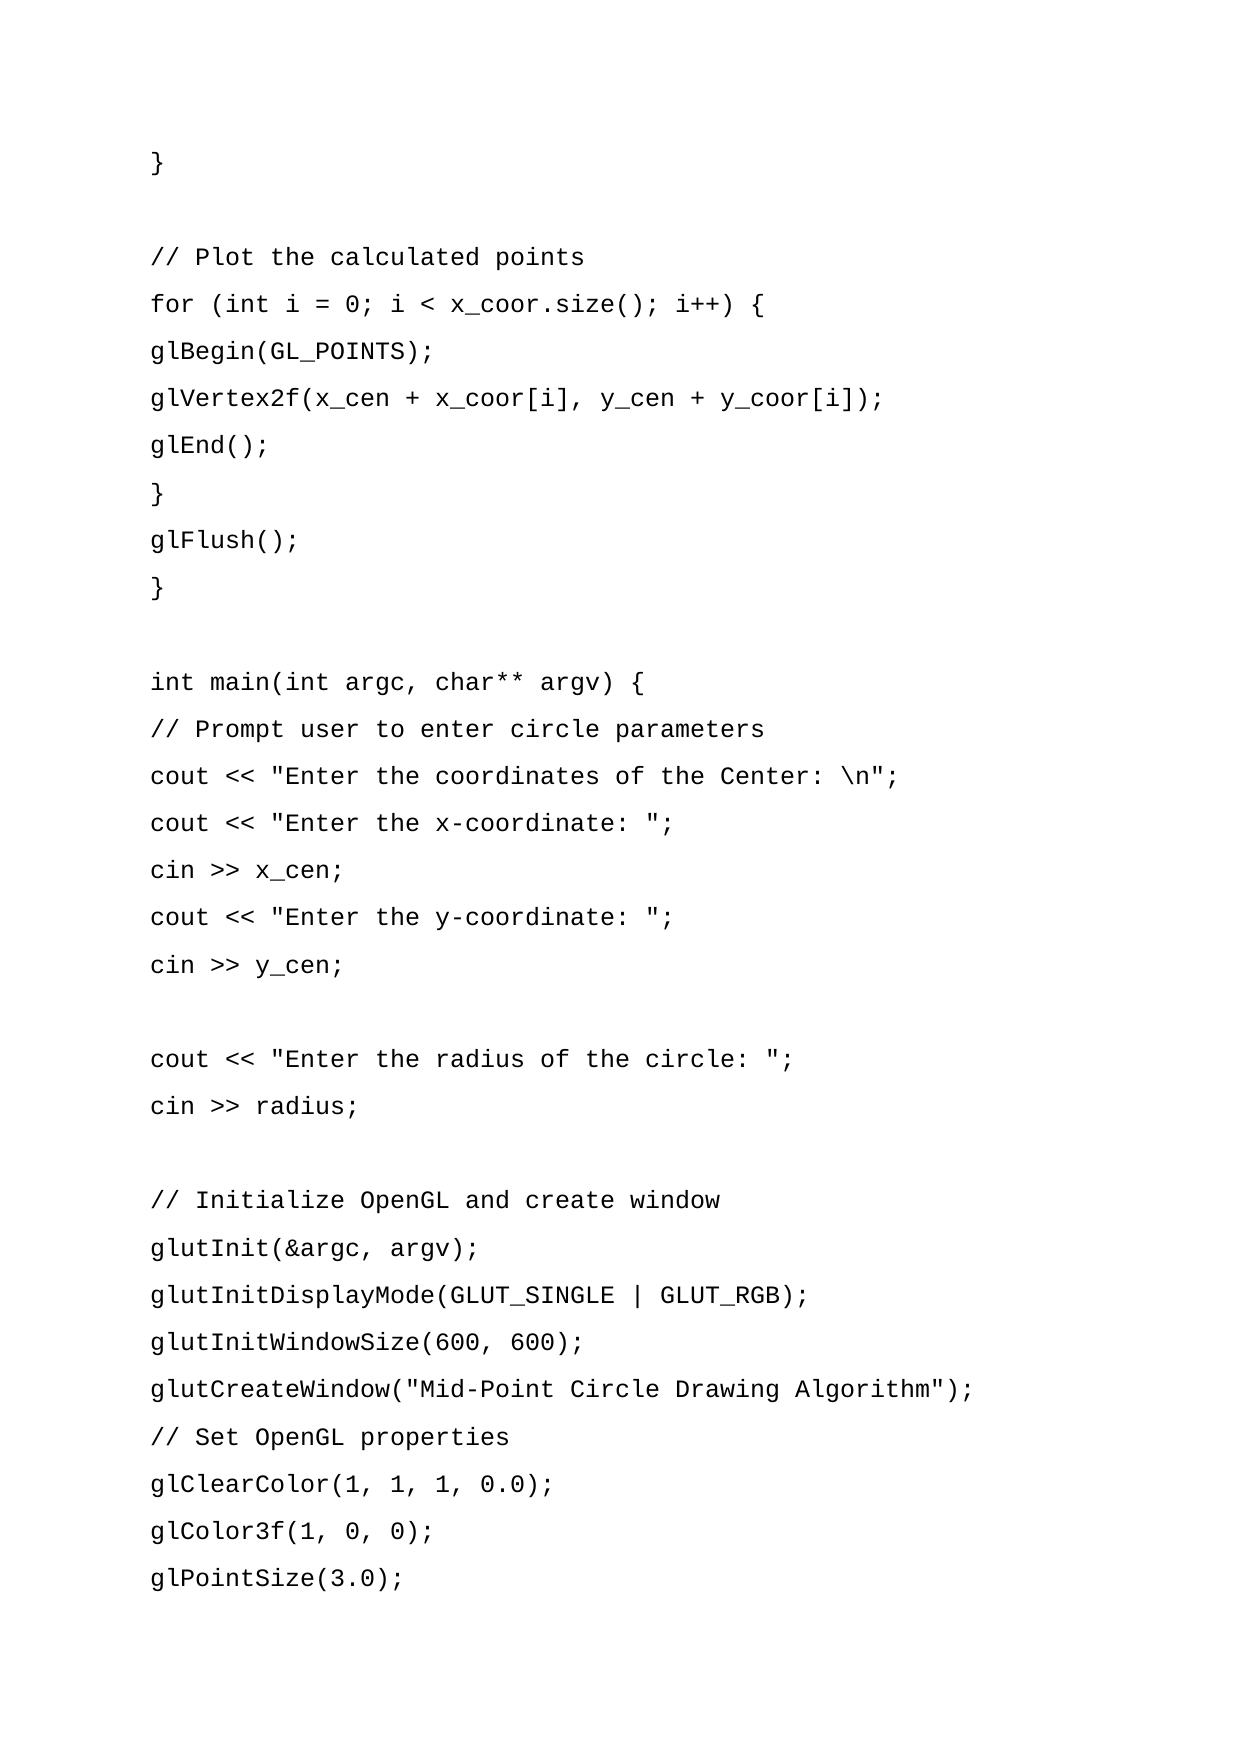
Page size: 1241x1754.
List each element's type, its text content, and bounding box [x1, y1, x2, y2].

text glVertex2f(x_cen + x_coor[i], y_cen + y_coor[i]); [150, 386, 1090, 414]
text } [150, 575, 1090, 603]
text glBegin(GL_POINTS); [150, 339, 1090, 367]
text // Initialize OpenGL and create window [150, 1188, 1090, 1216]
text // Set OpenGL properties [150, 1424, 1090, 1452]
text glEnd(); [150, 433, 1090, 461]
text // Prompt user to enter circle parameters [150, 716, 1090, 744]
text for (int i = 0; i < x_coor.size(); i++) { [150, 292, 1090, 320]
text cin >> y_cen; [150, 952, 1090, 981]
text glClearColor(1, 1, 1, 0.0); [150, 1471, 1090, 1499]
text glutInitDisplayMode(GLUT_SINGLE | GLUT_RGB); [150, 1282, 1090, 1311]
text cin >> x_cen; [150, 858, 1090, 886]
text } [150, 150, 1090, 178]
text cout << "Enter the y-coordinate: "; [150, 905, 1090, 933]
text glColor3f(1, 0, 0); [150, 1518, 1090, 1547]
text cout << "Enter the radius of the circle: "; [150, 1047, 1090, 1075]
text int main(int argc, char** argv) { [150, 669, 1090, 697]
text glFlush(); [150, 527, 1090, 556]
text glutInit(&argc, argv); [150, 1235, 1090, 1264]
text cout << "Enter the x-coordinate: "; [150, 811, 1090, 839]
text cout << "Enter the coordinates of the Center: \n"; [150, 763, 1090, 792]
text // Plot the calculated points [150, 244, 1090, 273]
text glutInitWindowSize(600, 600); [150, 1330, 1090, 1358]
text } [150, 480, 1090, 509]
text glutCreateWindow("Mid-Point Circle Drawing Algorithm"); [150, 1377, 1090, 1405]
text glPointSize(3.0); [150, 1566, 1090, 1594]
text cin >> radius; [150, 1094, 1090, 1122]
